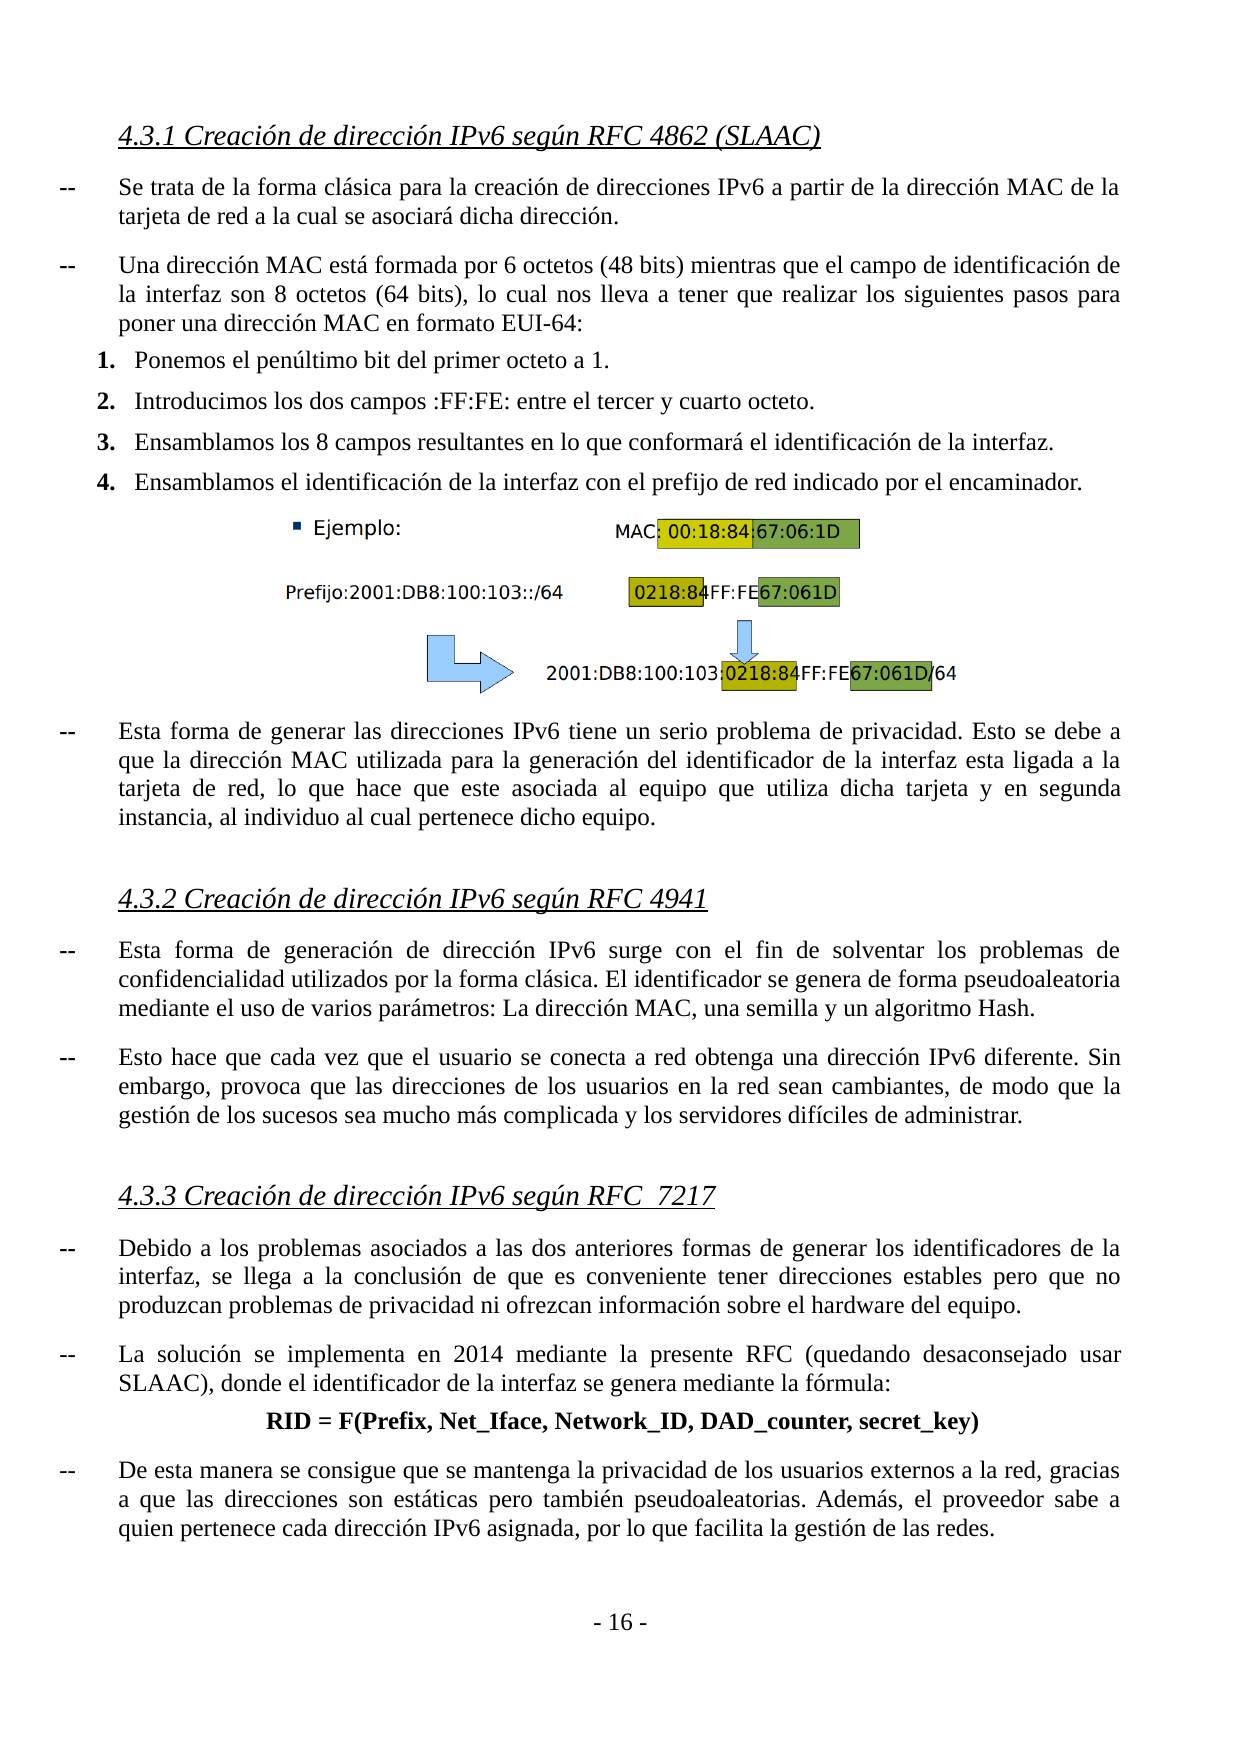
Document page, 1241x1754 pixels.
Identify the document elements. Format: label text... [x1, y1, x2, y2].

text -- De esta manera se consigue que se mantenga la privacidad de los usuarios externos a la red, gracias a que las direcciones son estáticas pero también pseudoaleatorias. Además, el proveedor sabe a quien pertenece cada dirección IPv6 asignada, por lo que facilita la gestión de las redes. [59, 1455, 1122, 1542]
list Ponemos el penúltimo bit del primer octeto a 1. [97, 346, 1122, 374]
text 4.3.3 Creación de dirección IPv6 según RFC 7217 [118, 1178, 1122, 1212]
text 4.3.1 Creación de dirección IPv6 según RFC 4862 (SLAAC) [118, 118, 1122, 152]
text -- Debido a los problemas asociados a las dos anteriores formas de generar los identificadores de la interfaz, se llega a la conclusión de que es conveniente tener direcciones estables pero que no produzcan problemas de privacidad ni ofrezcan información sobre el hardware del equipo. [59, 1233, 1122, 1319]
text -- Esto hace que cada vez que el usuario se conecta a red obtenga una dirección IPv6 diferente. Sin embargo, provoca que las direcciones de los usuarios en la red sean cambiantes, de modo que la gestión de los sucesos sea mucho más complicada y los servidores difíciles de administrar. [59, 1042, 1122, 1128]
text -- Esta forma de generar las direcciones IPv6 tiene un serio problema de privacidad. Esto se debe a que la dirección MAC utilizada para la generación del identificador de la interfaz esta ligada a la tarjeta de red, lo que hace que este asociada al equipo que utiliza dicha tarjeta y en segunda instancia, al individuo al cual pertenece dicho equipo. [59, 517, 1122, 831]
text RID = F(Prefix, Net_Iface, Network_ID, DAD_counter, secret_key) [59, 1406, 1122, 1435]
list Ensamblamos el identificación de la interfaz con el prefijo de red indicado por el encaminador. [97, 467, 1122, 496]
text -- Se trata de la forma clásica para la creación de direcciones IPv6 a partir de la dirección MAC de la tarjeta de red a la cual se asociará dicha dirección. [59, 172, 1122, 230]
list Introducimos los dos campos :FF:FE: entre el tercer y cuarto octeto. [97, 386, 1122, 415]
text 4.3.2 Creación de dirección IPv6 según RFC 4941 [118, 881, 1122, 915]
text -- La solución se implementa en 2014 mediante la presente RFC (quedando desaconsejado usar SLAAC), donde el identificador de la interfaz se genera mediante la fórmula: [59, 1339, 1122, 1397]
text -- Una dirección MAC está formada por 6 octetos (48 bits) mientras que el campo de identificación de la interfaz son 8 octetos (64 bits), lo cual nos lleva a tener que realizar los siguientes pasos para poner una dirección MAC en formato EUI-64: [59, 250, 1122, 337]
picture [283, 510, 957, 696]
text -- Esta forma de generación de dirección IPv6 surge con el fin de solventar los problemas de confidencialidad utilizados por la forma clásica. El identificador se genera de forma pseudoaleatoria mediante el uso de varios parámetros: La dirección MAC, una semilla y un algoritmo Hash. [59, 935, 1122, 1022]
list Ensamblamos los 8 campos resultantes en lo que conformará el identificación de la interfaz. [97, 427, 1122, 456]
